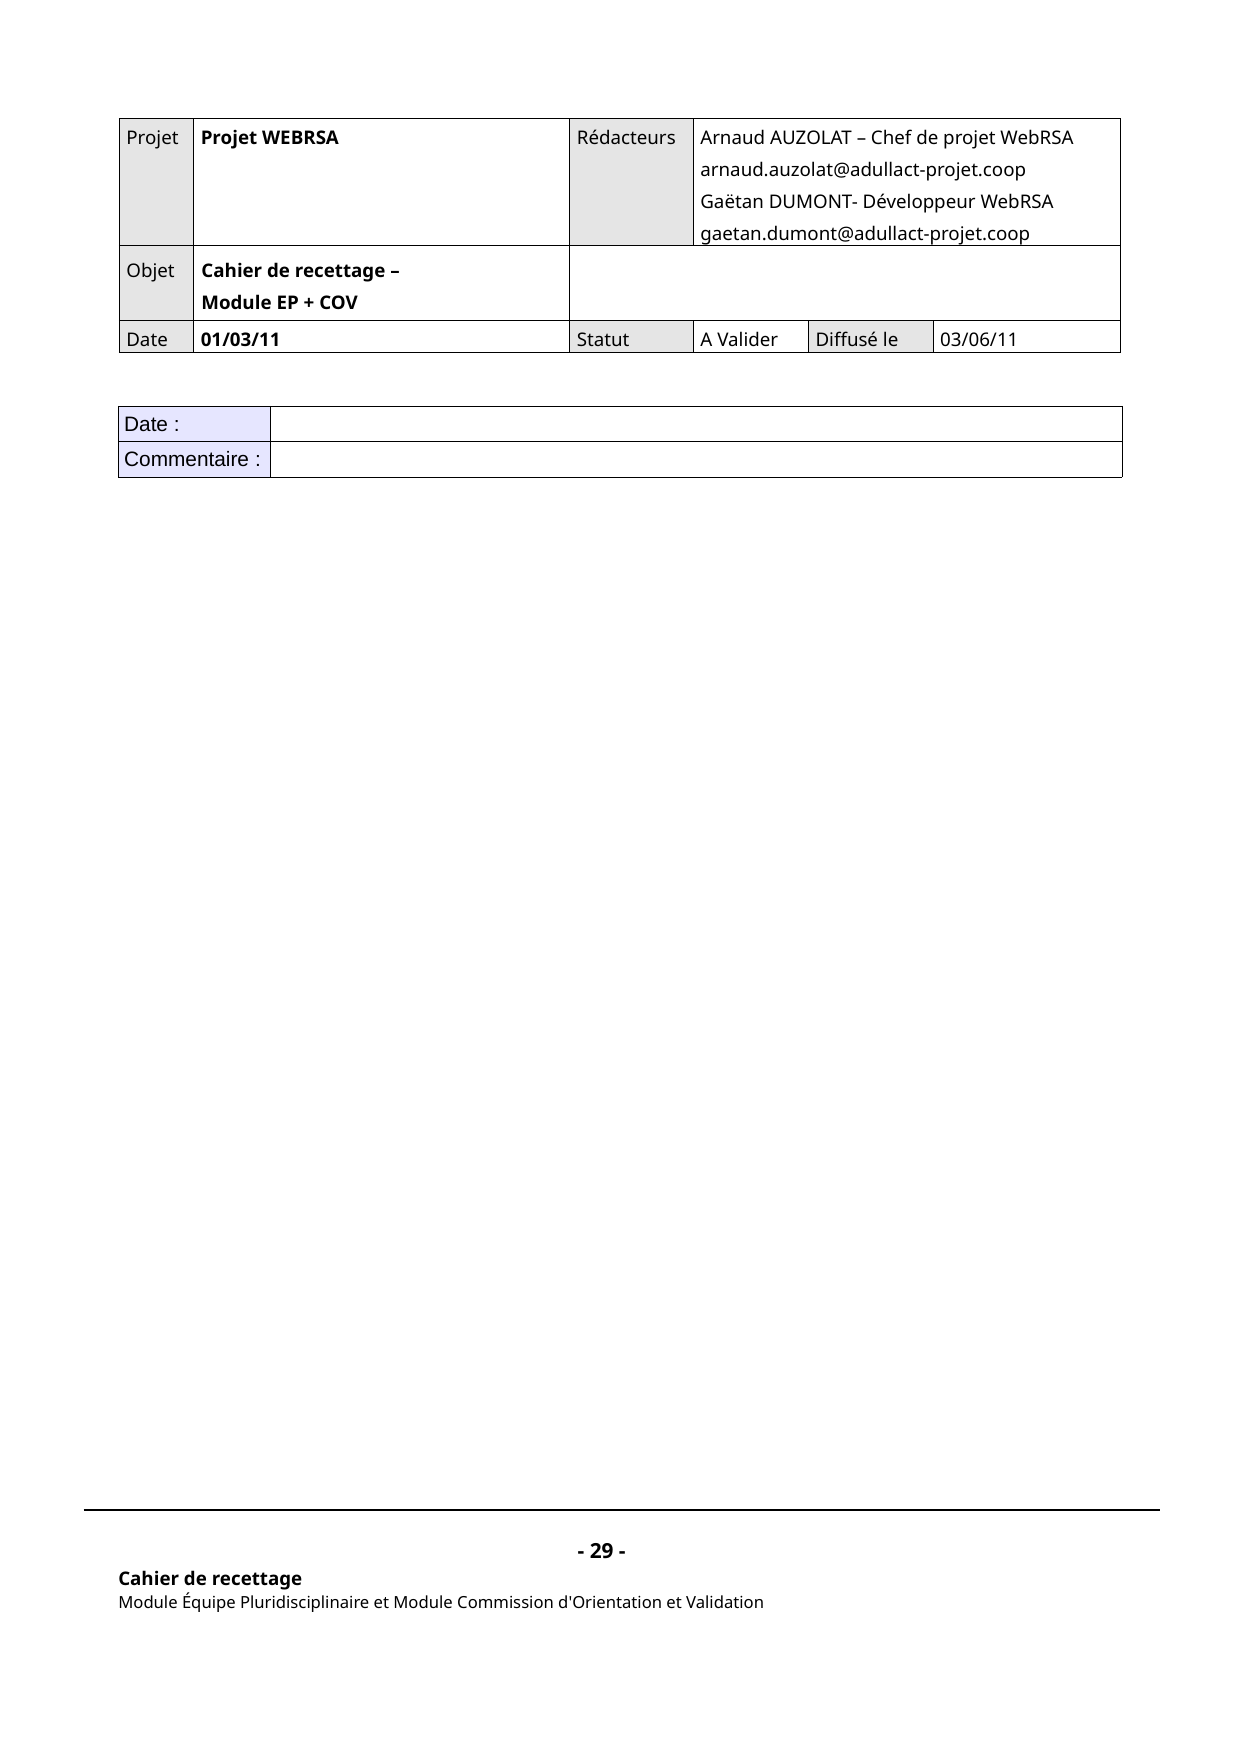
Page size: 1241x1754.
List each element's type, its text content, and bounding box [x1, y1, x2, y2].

table_cell Commentaire : [119, 442, 270, 477]
table_cell [271, 407, 1122, 441]
table_cell Date : [119, 407, 270, 441]
table_cell [271, 442, 1122, 477]
